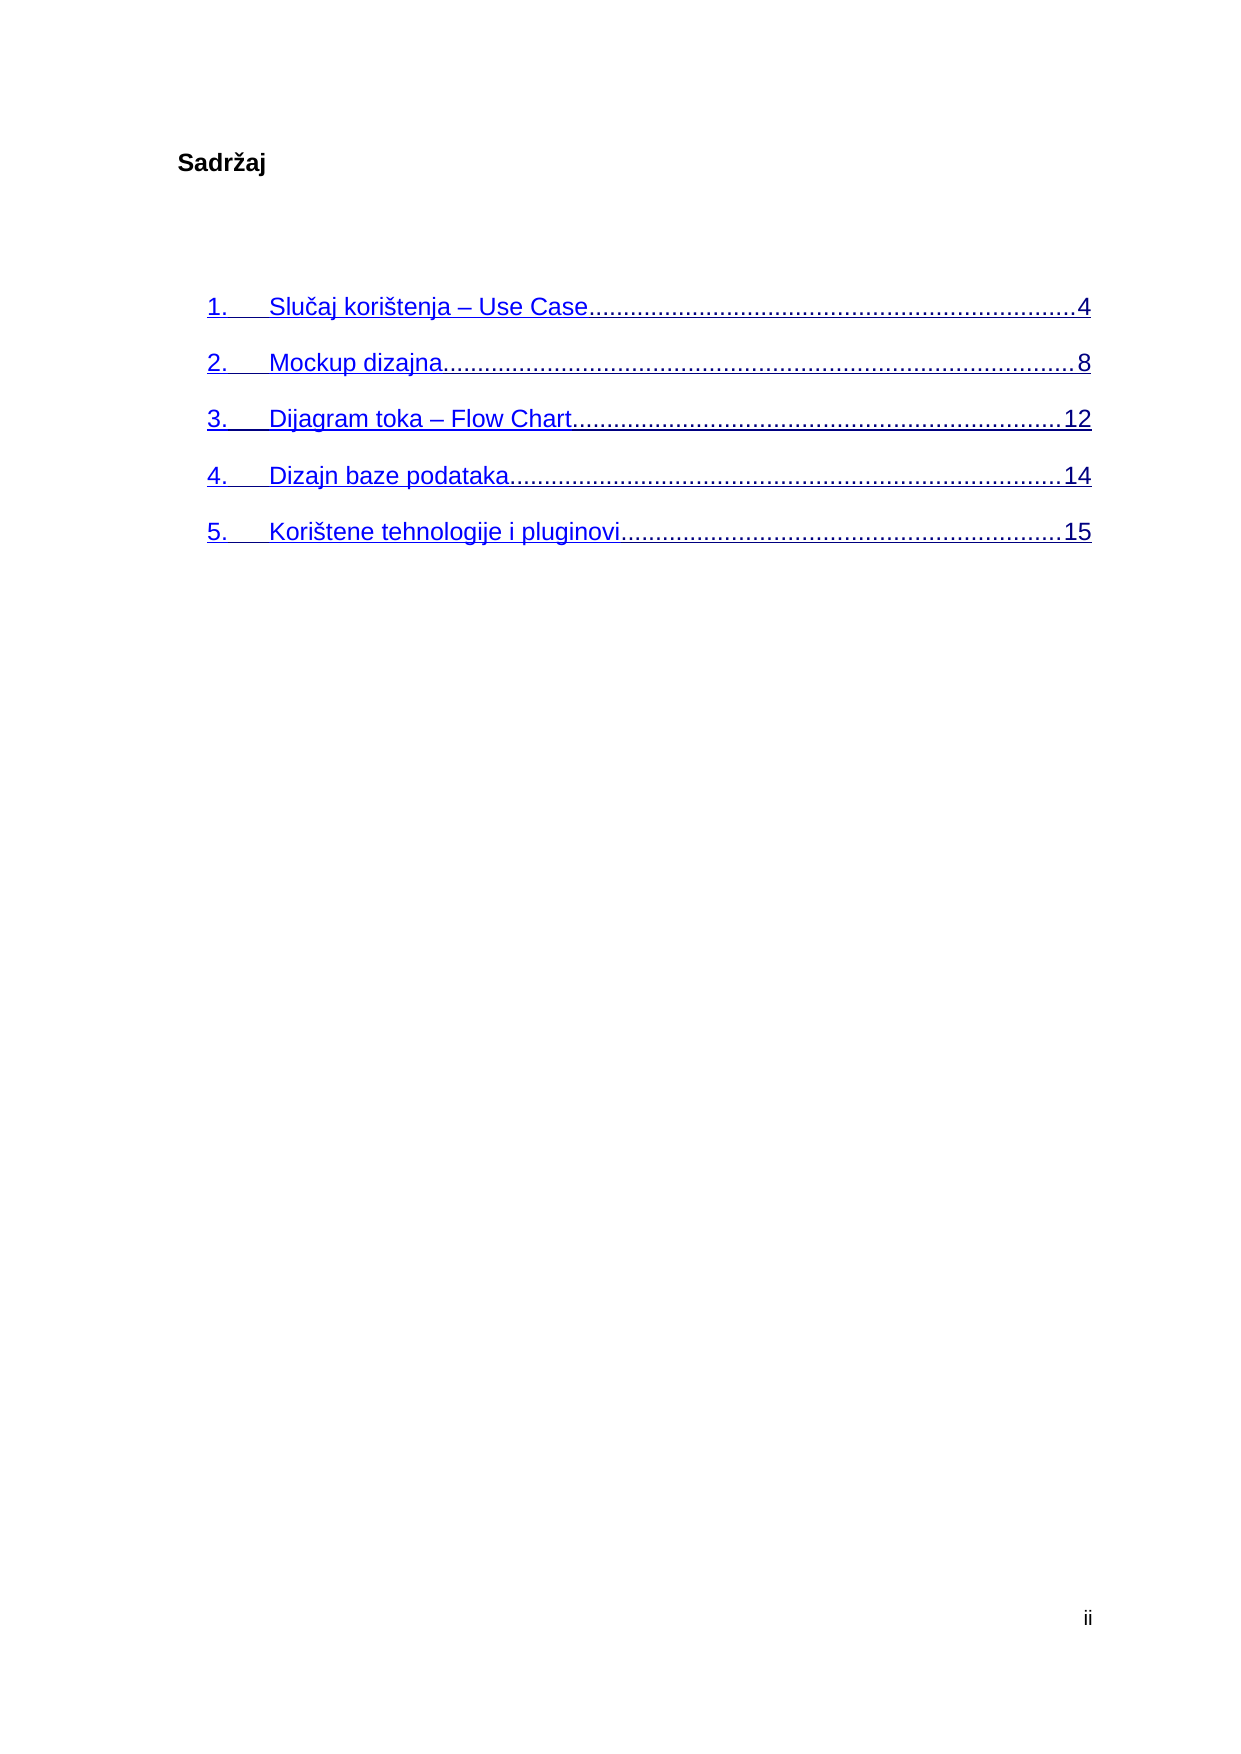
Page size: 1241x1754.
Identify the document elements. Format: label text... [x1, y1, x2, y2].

text Sadržaj [177, 148, 1092, 176]
text 5. Korištene tehnologije i pluginovi 15 [177, 517, 1092, 546]
text 4. Dizajn baze podataka 14 [177, 461, 1092, 490]
text 1. Slučaj korištenja – Use Case 4 [177, 292, 1092, 321]
text 2. Mockup dizajna 8 [177, 348, 1092, 377]
text 3. Dijagram toka – Flow Chart 12 [177, 404, 1092, 433]
